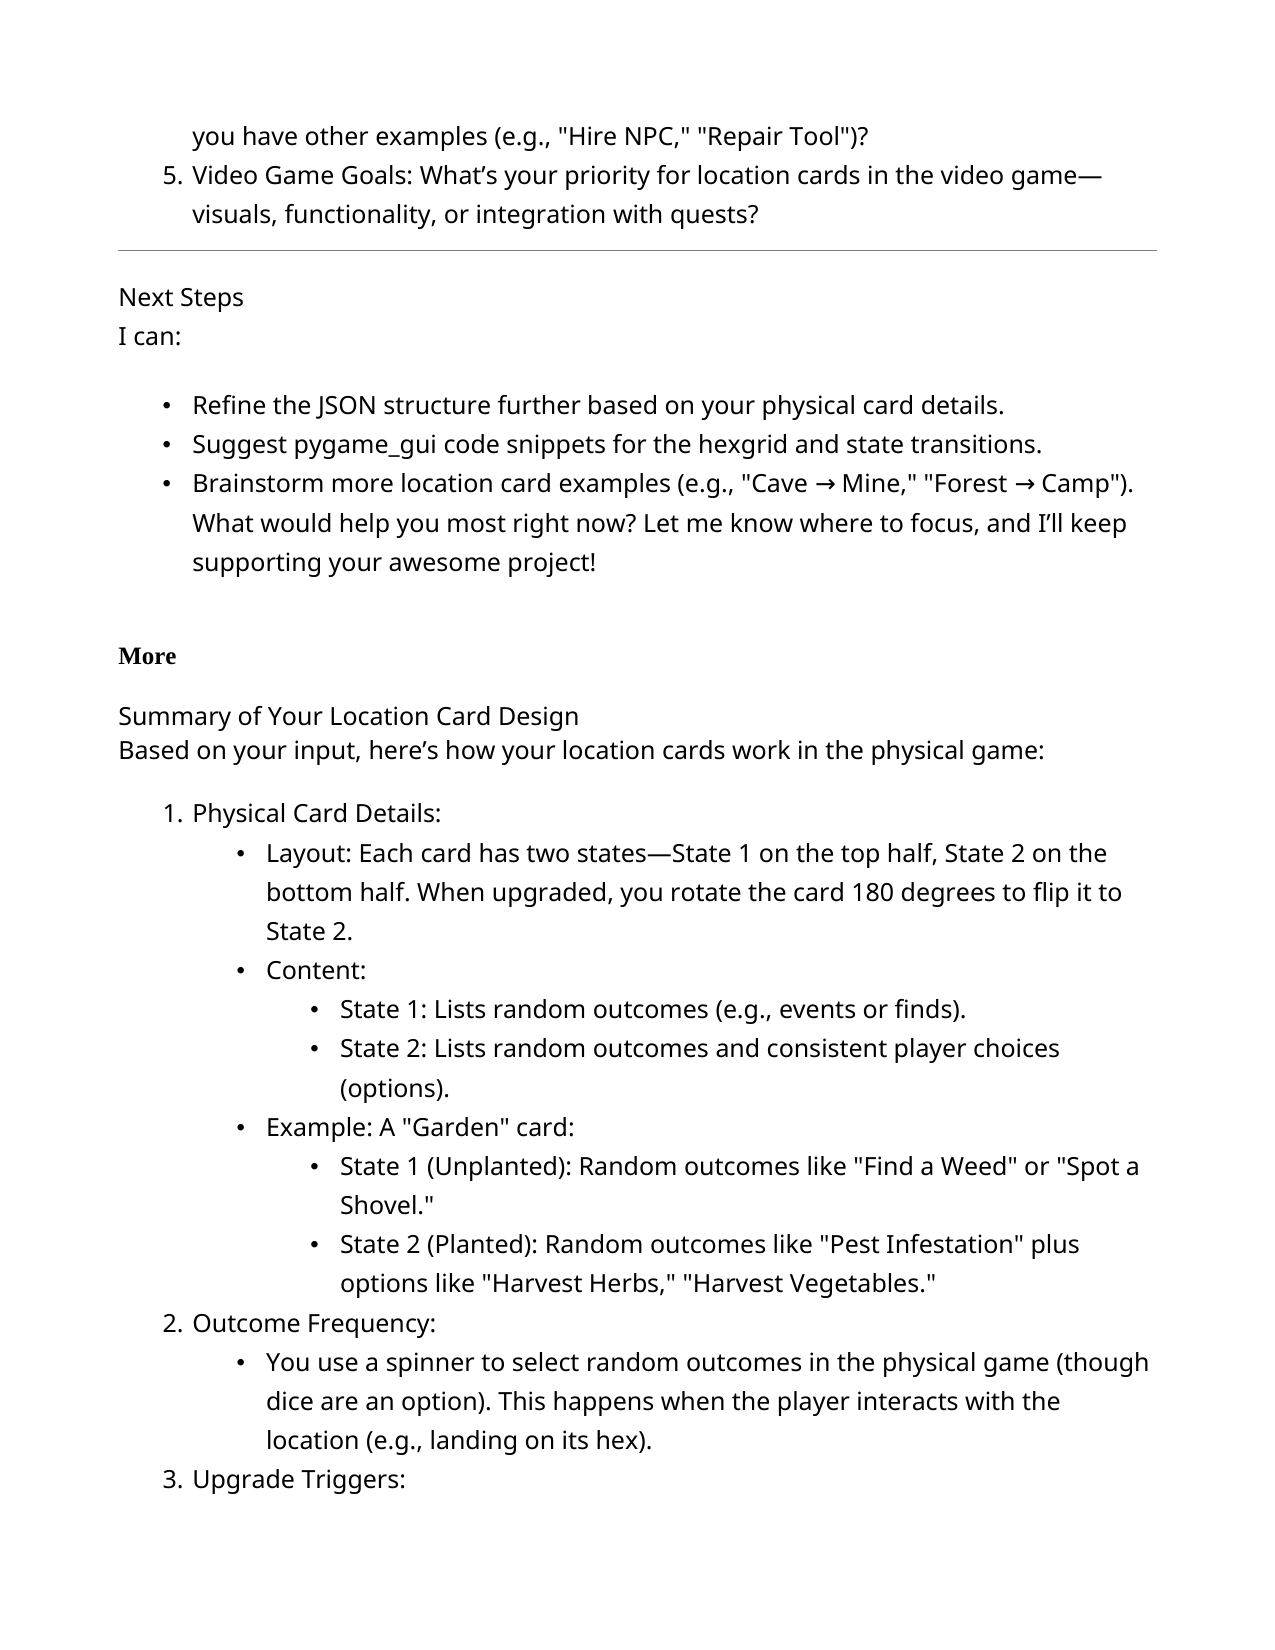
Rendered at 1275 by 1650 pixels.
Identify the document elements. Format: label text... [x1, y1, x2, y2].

list Video Game Goals: What’s your priority for location cards in the video game—visuals, functionality, or integration with quests? [162, 157, 1157, 231]
list Outcome Frequency: [162, 1305, 1157, 1339]
list Physical Card Details: [162, 796, 1157, 830]
list you have other examples (e.g., "Hire NPC," "Repair Tool")? [162, 118, 1157, 152]
text Based on your input, here’s how your location cards work in the physical game: [118, 733, 1157, 767]
list State 2 (Planted): Random outcomes like "Pest Infestation" plus options like "Harvest Herbs," "Harvest Vegetables." [310, 1227, 1157, 1300]
list You use a spinner to select random outcomes in the physical game (though dice are an option). This happens when the player interacts with the location (e.g., landing on its hex). [236, 1344, 1157, 1457]
list Upgrade Triggers: [162, 1462, 1157, 1496]
list Example: A "Garden" card: [236, 1109, 1157, 1143]
text Next Steps [118, 280, 1157, 314]
list Content: [236, 953, 1157, 987]
list State 2: Lists random outcomes and consistent player choices (options). [310, 1031, 1157, 1104]
list Brainstorm more location card examples (e.g., "Cave → Mine," "Forest → Camp"). What would help you most right now? Let me know where to focus, and I’ll keep supporting your awesome project! [162, 466, 1157, 578]
list Suggest pygame_gui code snippets for the hexgrid and state transitions. [162, 427, 1157, 461]
list State 1: Lists random outcomes (e.g., events or finds). [310, 992, 1157, 1026]
list Refine the JSON structure further based on your physical card details. [162, 388, 1157, 422]
text I can: [118, 319, 1157, 353]
list Layout: Each card has two states—State 1 on the top half, State 2 on the bottom half. When upgraded, you rotate the card 180 degrees to flip it to State 2. [236, 835, 1157, 948]
list State 1 (Unplanted): Random outcomes like "Find a Weed" or "Spot a Shovel." [310, 1149, 1157, 1222]
text More Summary of Your Location Card Design [118, 583, 1157, 733]
